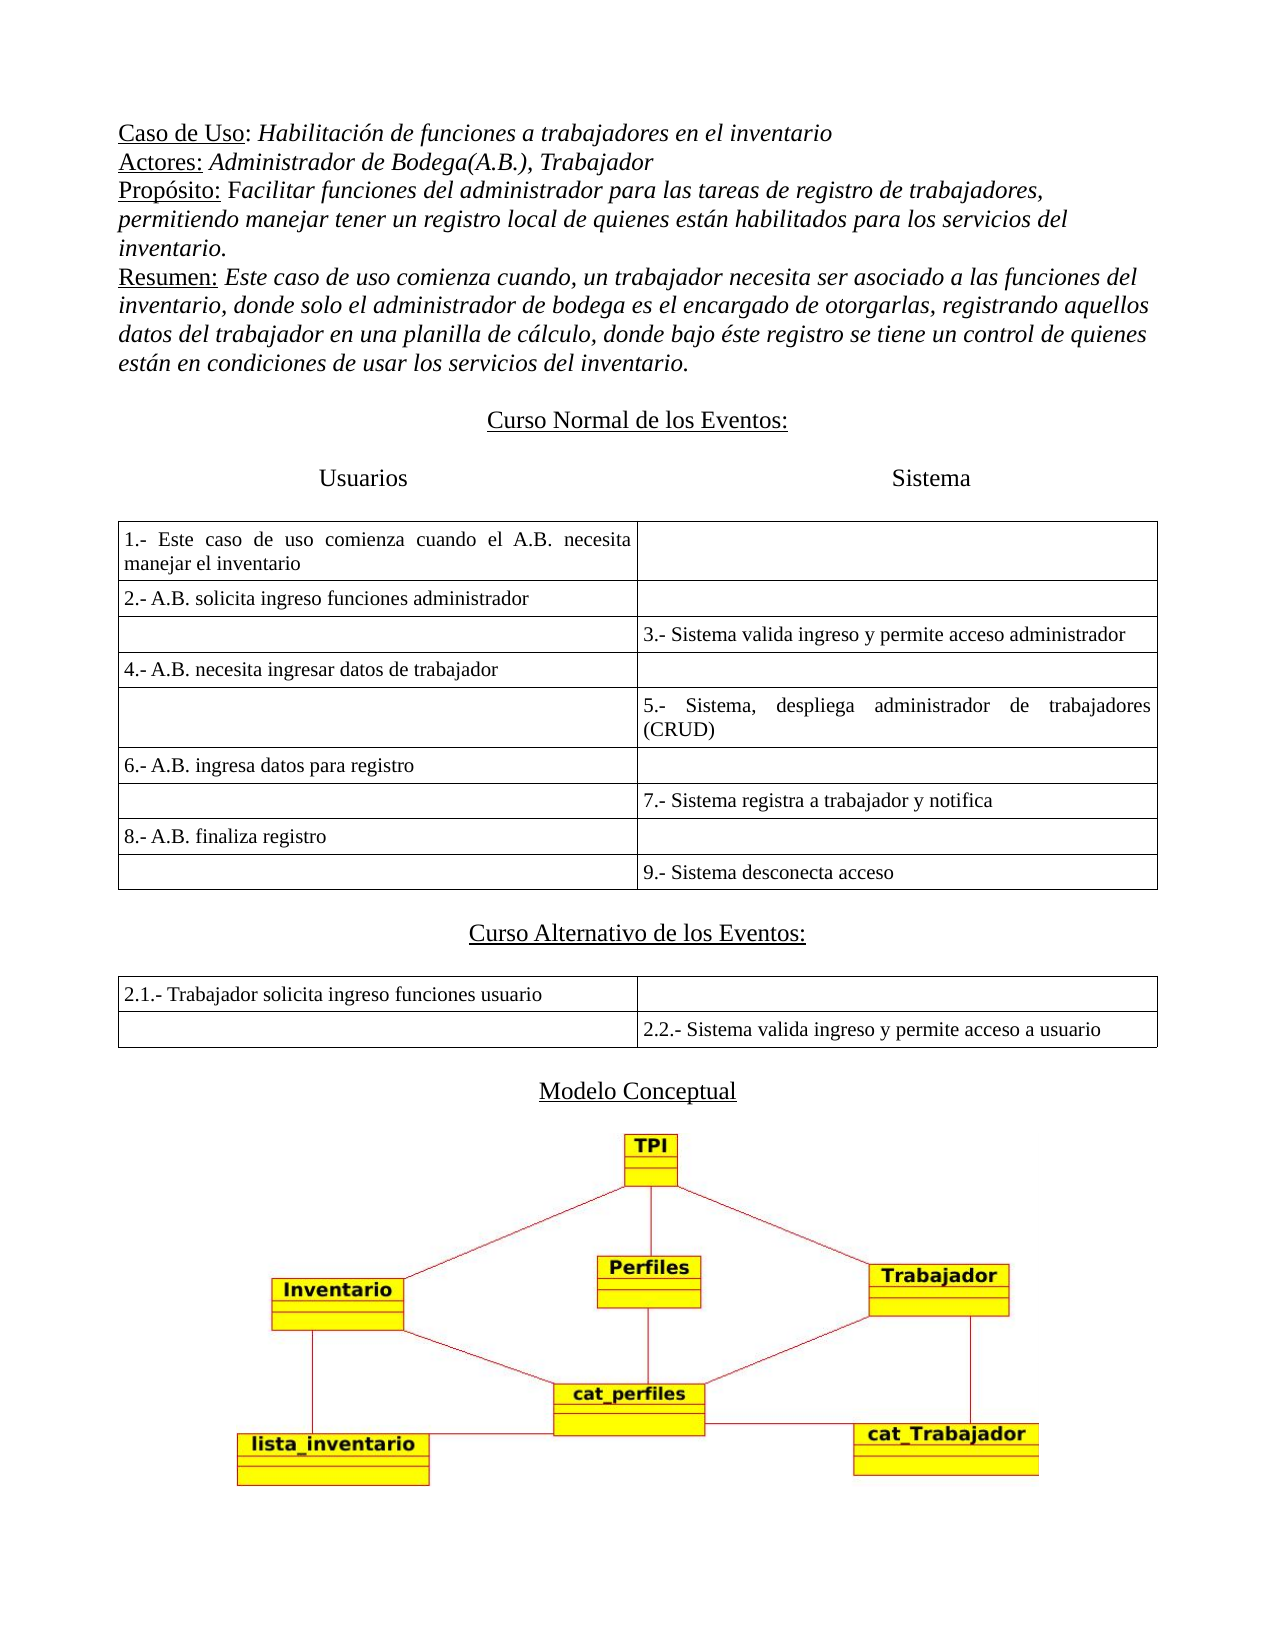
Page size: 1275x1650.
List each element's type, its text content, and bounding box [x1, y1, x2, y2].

table_cell 2.- A.B. solicita ingreso funciones administrador [119, 581, 637, 616]
table_cell 6.- A.B. ingresa datos para registro [119, 748, 637, 782]
table_cell [119, 1012, 637, 1047]
text Curso Normal de los Eventos: [118, 406, 1157, 434]
text Actores: Administrador de Bodega(A.B.), Trabajador [118, 147, 1157, 176]
table_cell 2.2.- Sistema valida ingreso y permite acceso a usuario [638, 1012, 1157, 1047]
table_cell [638, 819, 1157, 854]
text Usuarios Sistema [118, 463, 1157, 492]
text Caso de Uso: Habilitación de funciones a trabajadores en el inventario [118, 118, 1157, 147]
table_cell [119, 784, 637, 818]
table_cell 7.- Sistema registra a trabajador y notifica [638, 784, 1157, 818]
text Curso Alternativo de los Eventos: [118, 918, 1157, 947]
text Resumen: Este caso de uso comienza cuando, un trabajador necesita ser asociado a las funciones del inventario, donde solo el administrador de bodega es el encargado de otorgarlas, registrando aquellos datos del trabajador en una planilla de cálculo, donde bajo éste registro se tiene un control de quienes están en condiciones de usar los servicios del inventario. [118, 262, 1157, 377]
table_cell [119, 688, 637, 747]
table_cell [638, 581, 1157, 616]
picture [236, 1133, 1039, 1487]
text Modelo Conceptual [118, 1076, 1157, 1104]
table_header 2.1.- Trabajador solicita ingreso funciones usuario [119, 977, 637, 1011]
table_cell [119, 855, 637, 889]
table_cell 9.- Sistema desconecta acceso [638, 855, 1157, 889]
table_cell [638, 653, 1157, 687]
table_cell 4.- A.B. necesita ingresar datos de trabajador [119, 653, 637, 687]
table_cell [119, 617, 637, 652]
table_header [638, 522, 1157, 580]
table_header [638, 977, 1157, 1011]
table_cell 3.- Sistema valida ingreso y permite acceso administrador [638, 617, 1157, 652]
table_cell [638, 748, 1157, 782]
table_cell 5.- Sistema, despliega administrador de trabajadores (CRUD) [638, 688, 1157, 747]
table_header 1.- Este caso de uso comienza cuando el A.B. necesita manejar el inventario [119, 522, 637, 580]
text Propósito: Facilitar funciones del administrador para las tareas de registro de trabajadores, permitiendo manejar tener un registro local de quienes están habilitados para los servicios del inventario. [118, 176, 1157, 262]
table_cell 8.- A.B. finaliza registro [119, 819, 637, 854]
